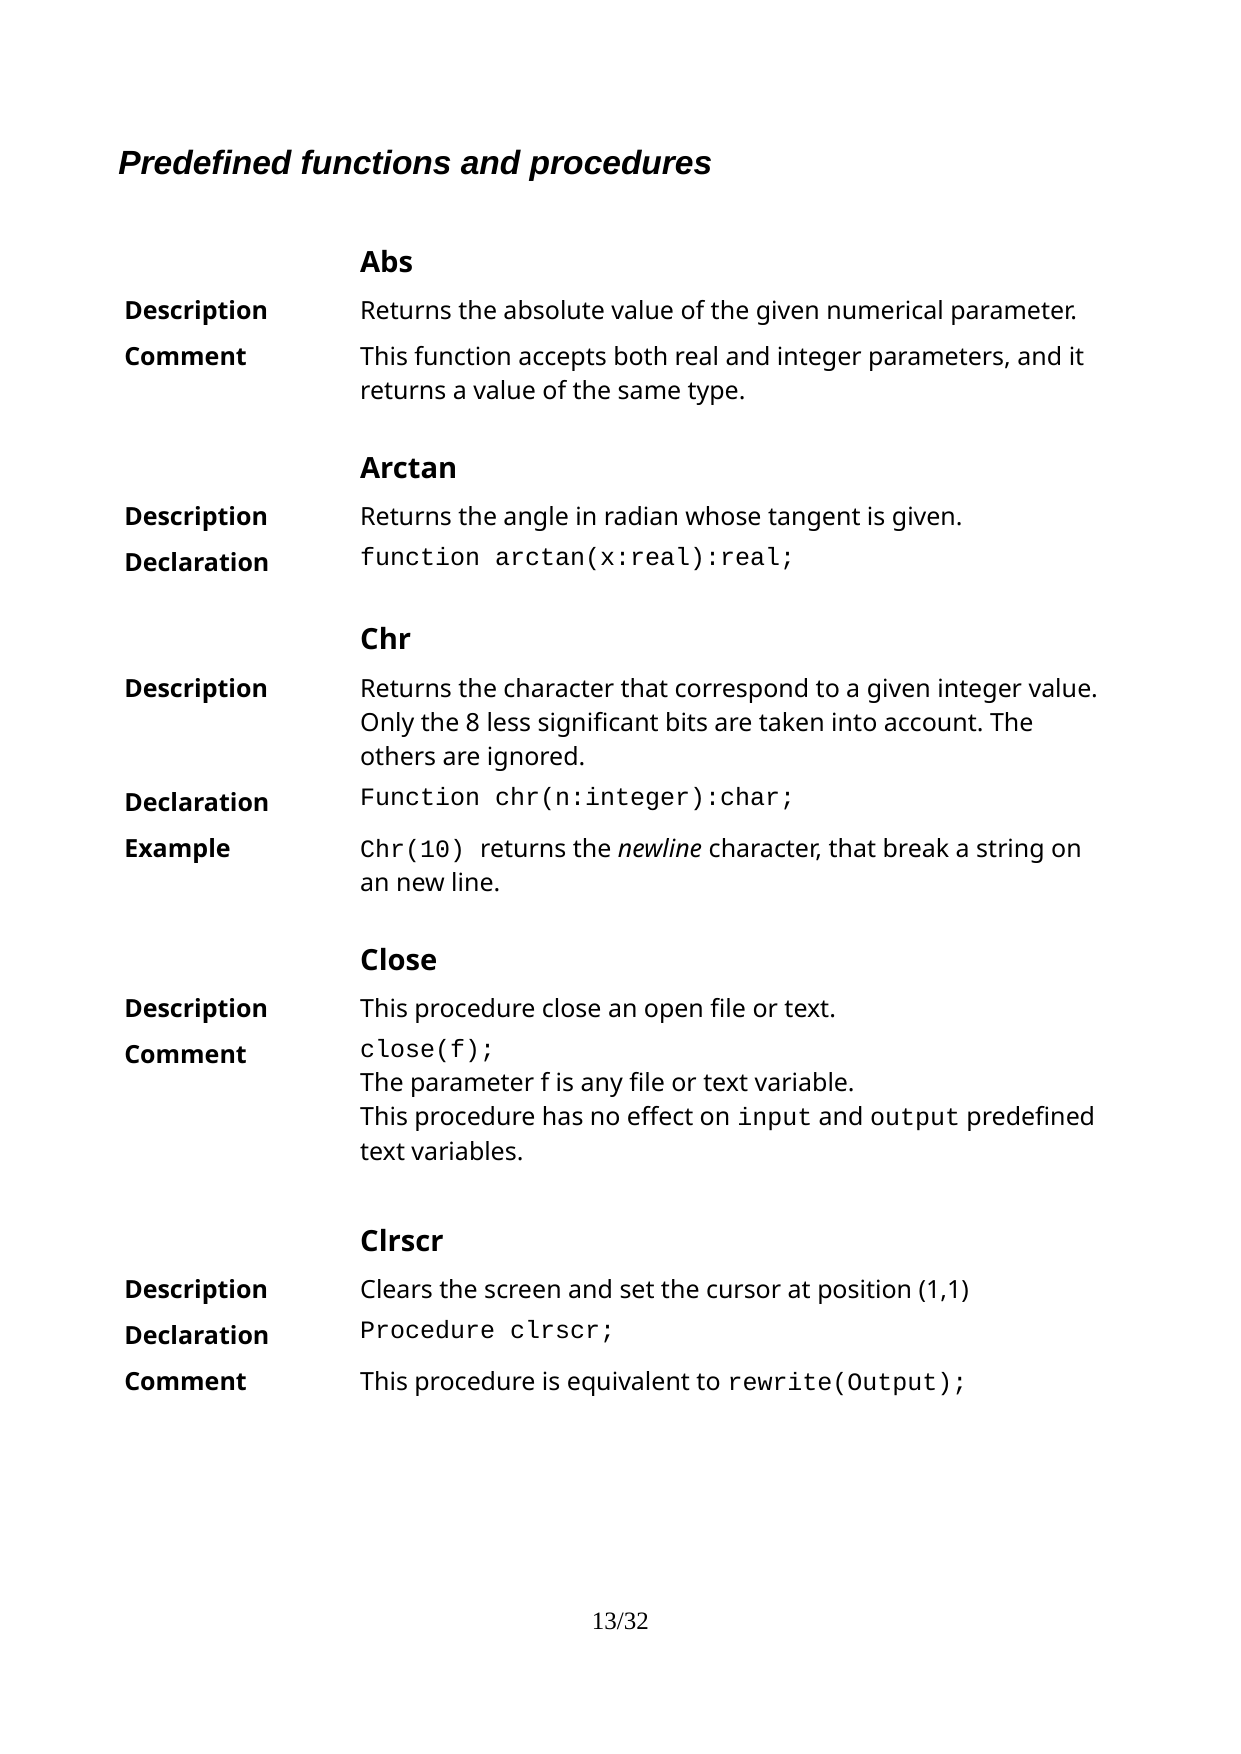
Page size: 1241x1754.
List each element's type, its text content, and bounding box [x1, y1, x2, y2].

table_header Abs [354, 235, 1122, 287]
table_header Arctan [354, 441, 1122, 492]
table_header Close [354, 933, 1122, 985]
table_cell Example [118, 824, 354, 904]
subtitle Predefined functions and procedures [118, 143, 1122, 182]
table_cell Comment [118, 1031, 354, 1173]
table_cell Comment [118, 333, 354, 413]
table_cell Returns the character that correspond to a given integer value. Only the 8 less significant bits are taken into account. The others are ignored. [354, 664, 1122, 778]
table_header [118, 235, 354, 287]
table_header Clrscr [354, 1215, 1122, 1266]
table_header [118, 613, 354, 664]
table_header Chr [354, 613, 1122, 664]
table_cell Function chr(n:integer):char; [354, 778, 1122, 824]
table_cell Declaration [118, 1312, 354, 1358]
table_cell Description [118, 1266, 354, 1312]
table_cell Description [118, 493, 354, 538]
table_cell Clears the screen and set the cursor at position (1,1) [354, 1266, 1122, 1312]
table_header [118, 933, 354, 985]
table_cell This procedure close an open file or text. [354, 985, 1122, 1031]
table_cell Description [118, 985, 354, 1031]
table_cell function arctan(x:real):real; [354, 539, 1122, 584]
table_header [118, 1215, 354, 1266]
table_cell Procedure clrscr; [354, 1312, 1122, 1358]
table_cell Returns the absolute value of the given numerical parameter. [354, 287, 1122, 333]
table_cell This procedure is equivalent to rewrite(Output); [354, 1358, 1122, 1419]
table_cell Returns the angle in radian whose tangent is given. [354, 493, 1122, 538]
table_cell Description [118, 287, 354, 333]
table_cell Description [118, 664, 354, 778]
table_cell Declaration [118, 539, 354, 584]
table_cell close(f); The parameter f is any file or text variable. This procedure has no effect on input and output predefined text variables. [354, 1031, 1122, 1173]
table_cell Declaration [118, 778, 354, 824]
table_cell Chr(10) returns the newline character, that break a string on an new line. [354, 824, 1122, 904]
table_cell Comment [118, 1358, 354, 1419]
table_cell This function accepts both real and integer parameters, and it returns a value of the same type. [354, 333, 1122, 413]
table_header [118, 441, 354, 492]
